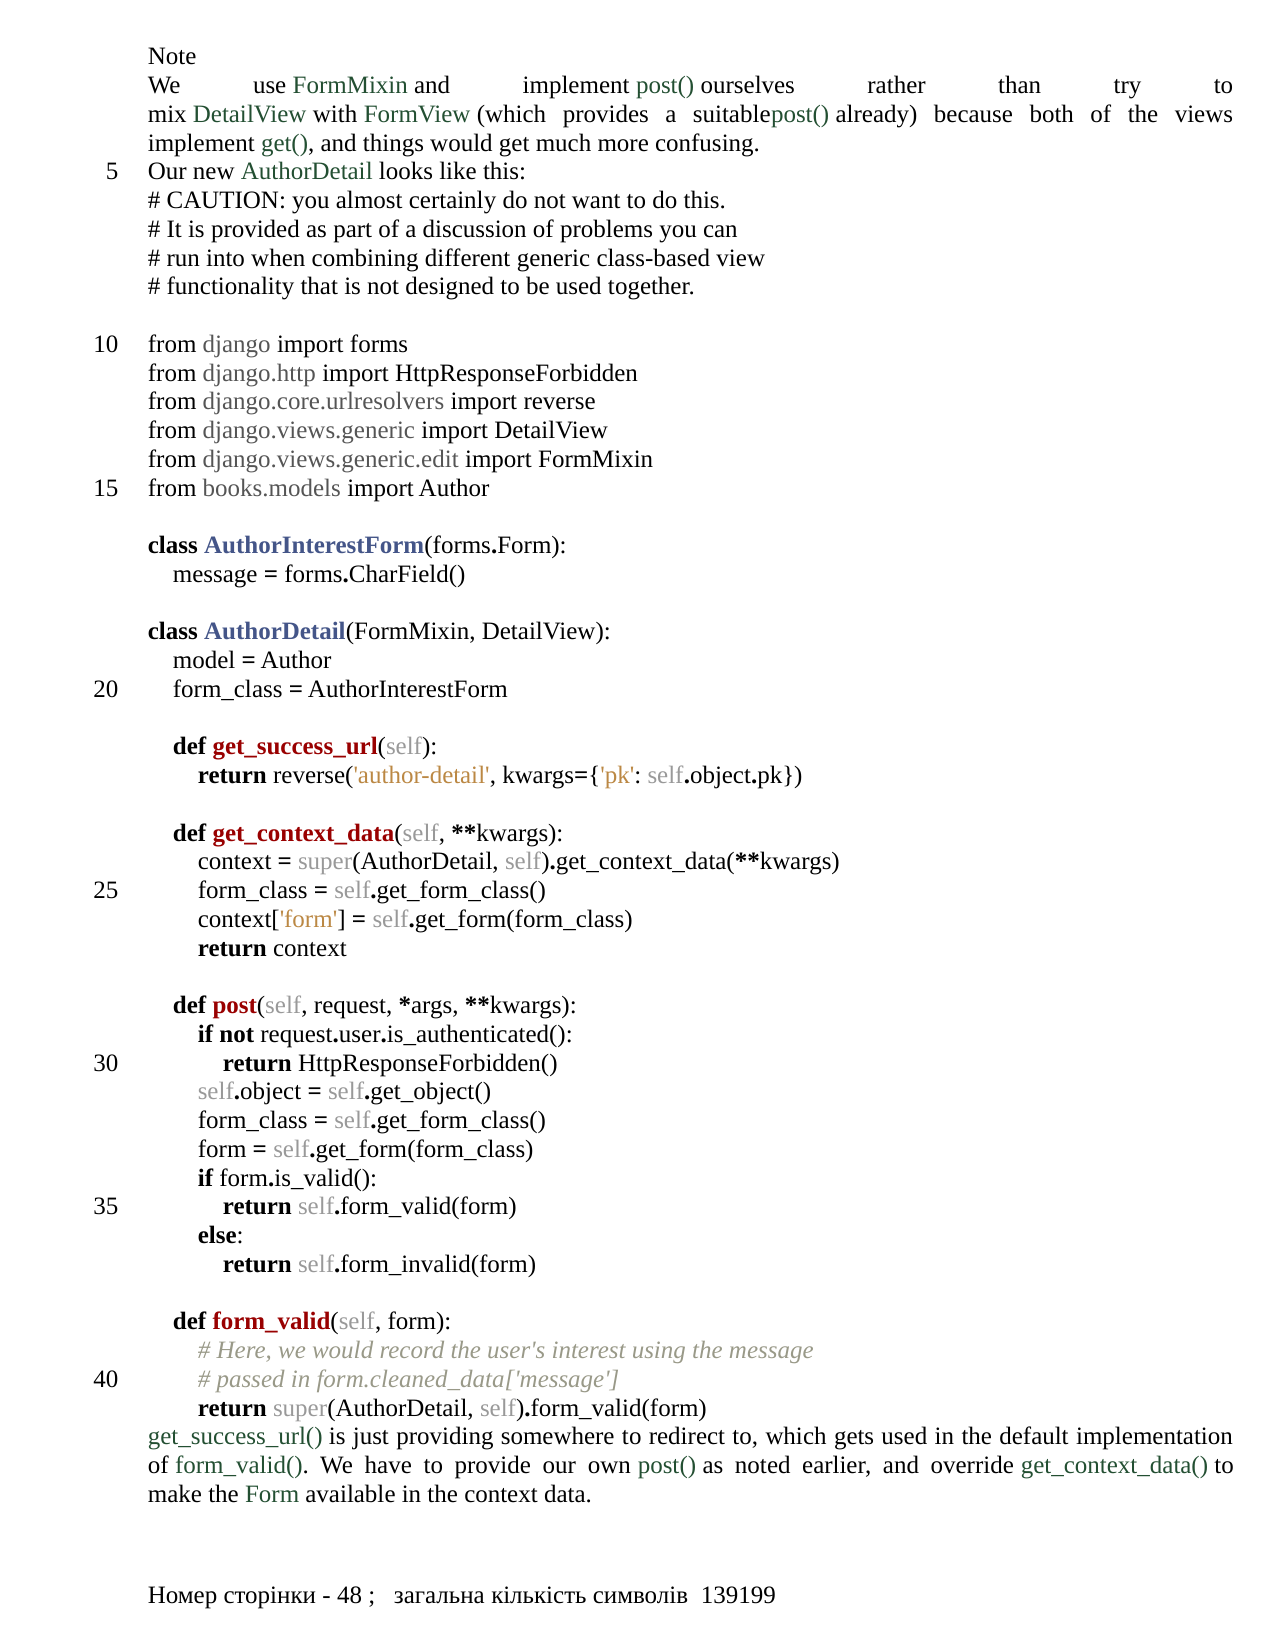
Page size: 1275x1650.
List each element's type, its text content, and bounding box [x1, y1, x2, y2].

text return self.form_invalid(form) [148, 1249, 1234, 1278]
text # It is provided as part of a discussion of problems you can [148, 214, 1234, 243]
text # CAUTION: you almost certainly do not want to do this. [148, 185, 1234, 214]
text class AuthorDetail(FormMixin, DetailView): [148, 616, 1234, 645]
text def get_context_data(self, **kwargs): [148, 818, 1234, 846]
text def get_success_url(self): [148, 731, 1234, 760]
text return super(AuthorDetail, self).form_valid(form) [148, 1393, 1234, 1421]
text context = super(AuthorDetail, self).get_context_data(**kwargs) [148, 846, 1234, 875]
text context['form'] = self.get_form(form_class) [148, 904, 1234, 933]
text return reverse('author-detail', kwargs={'pk': self.object.pk}) [148, 760, 1234, 789]
text else: [148, 1220, 1234, 1249]
text from django.core.urlresolvers import reverse [148, 386, 1234, 415]
text return HttpResponseForbidden() [148, 1048, 1234, 1076]
text Note [148, 41, 1234, 70]
text from django.http import HttpResponseForbidden [148, 358, 1234, 386]
text form = self.get_form(form_class) [148, 1134, 1234, 1163]
text form_class = self.get_form_class() [148, 875, 1234, 904]
text from django.views.generic.edit import FormMixin [148, 444, 1234, 473]
text message = forms.CharField() [148, 559, 1234, 588]
text from django.views.generic import DetailView [148, 415, 1234, 444]
text # run into when combining different generic class-based view [148, 243, 1234, 271]
text form_class = AuthorInterestForm [148, 674, 1234, 703]
text def post(self, request, *args, **kwargs): [148, 990, 1234, 1019]
text if form.is_valid(): [148, 1163, 1234, 1191]
text We use FormMixin and implement post() ourselves rather than try to mix DetailView with FormView (which provides a suitablepost() already) because both of the views implement get(), and things would get much more confusing. [148, 70, 1234, 156]
text from django import forms [148, 329, 1234, 358]
text model = Author [148, 645, 1234, 674]
text from books.models import Author [148, 473, 1234, 501]
text return self.form_valid(form) [148, 1191, 1234, 1220]
text # passed in form.cleaned_data['message'] [148, 1364, 1234, 1393]
text form_class = self.get_form_class() [148, 1105, 1234, 1134]
text def form_valid(self, form): [148, 1306, 1234, 1335]
text self.object = self.get_object() [148, 1076, 1234, 1105]
text return context [148, 933, 1234, 961]
text if not request.user.is_authenticated(): [148, 1019, 1234, 1048]
text class AuthorInterestForm(forms.Form): [148, 530, 1234, 559]
text get_success_url() is just providing somewhere to redirect to, which gets used in the default implementation of form_valid(). We have to provide our own post() as noted earlier, and override get_context_data() to make the Form available in the context data. [148, 1421, 1234, 1508]
text # functionality that is not designed to be used together. [148, 271, 1234, 300]
text Our new AuthorDetail looks like this: [148, 156, 1234, 185]
text # Here, we would record the user's interest using the message [148, 1335, 1234, 1364]
